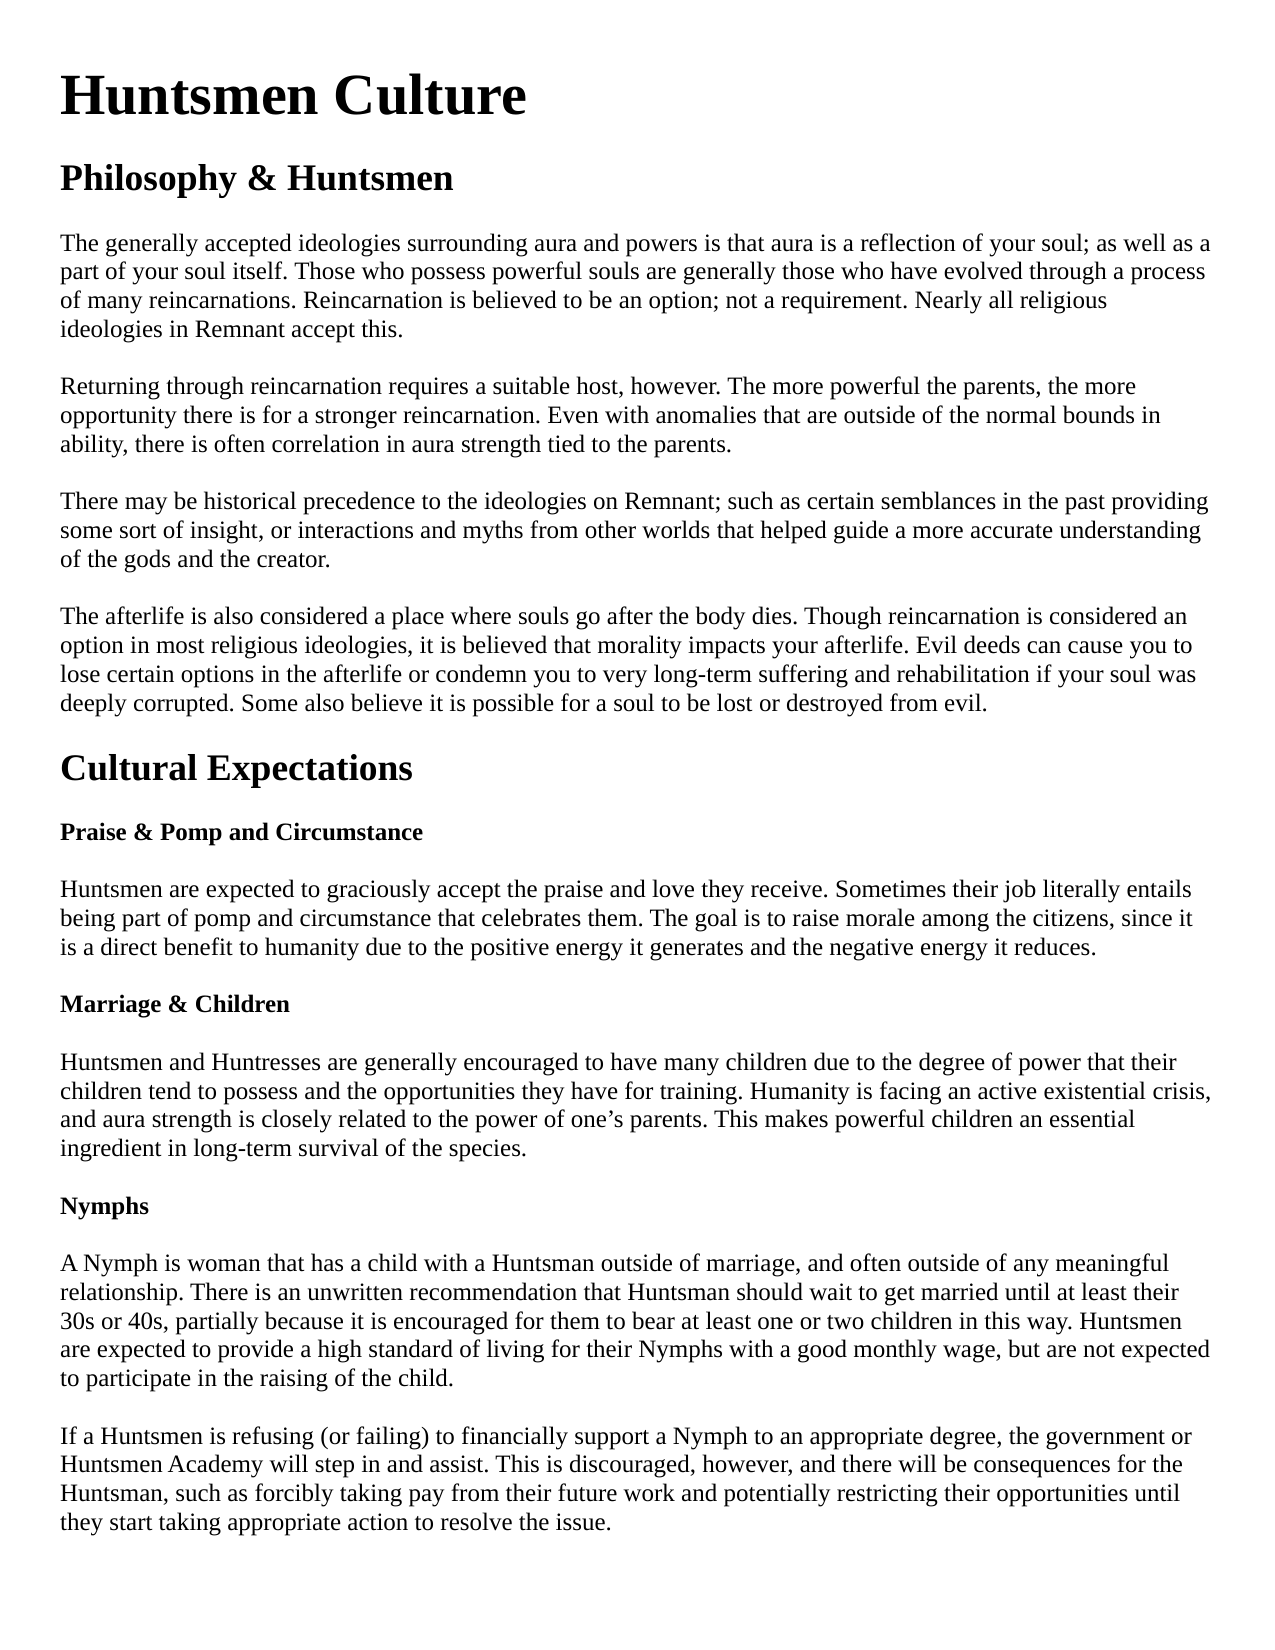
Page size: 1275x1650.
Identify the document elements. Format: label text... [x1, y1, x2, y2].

subtitle Marriage & Children [60, 989, 1215, 1018]
subtitle Praise & Pomp and Circumstance [60, 817, 1215, 846]
text Huntsmen and Huntresses are generally encouraged to have many children due to the degree of power that their children tend to possess and the opportunities they have for training. Humanity is facing an active existential crisis, and aura strength is closely related to the power of one’s parents. This makes powerful children an essential ingredient in long-term survival of the species. [60, 1047, 1215, 1162]
text There may be historical precedence to the ideologies on Remnant; such as certain semblances in the past providing some sort of insight, or interactions and myths from other worlds that helped guide a more accurate understanding of the gods and the creator. [60, 486, 1215, 573]
subtitle Huntsmen Culture [60, 60, 1215, 127]
text If a Huntsmen is refusing (or failing) to financially support a Nymph to an appropriate degree, the government or Huntsmen Academy will step in and assist. This is discouraged, however, and there will be consequences for the Huntsman, such as forcibly taking pay from their future work and potentially restricting their opportunities until they start taking appropriate action to resolve the issue. [60, 1421, 1215, 1536]
text The generally accepted ideologies surrounding aura and powers is that aura is a reflection of your soul; as well as a part of your soul itself. Those who possess powerful souls are generally those who have evolved through a process of many reincarnations. Reincarnation is believed to be an option; not a requirement. Nearly all religious ideologies in Remnant accept this. [60, 228, 1215, 343]
text Huntsmen are expected to graciously accept the praise and love they receive. Sometimes their job literally entails being part of pomp and circumstance that celebrates them. The goal is to raise morale among the citizens, since it is a direct benefit to humanity due to the positive energy it generates and the negative energy it reduces. [60, 874, 1215, 961]
subtitle Philosophy & Huntsmen [60, 156, 1215, 199]
text The afterlife is also considered a place where souls go after the body dies. Though reincarnation is considered an option in most religious ideologies, it is believed that morality impacts your afterlife. Evil deeds can cause you to lose certain options in the afterlife or condemn you to very long-term suffering and rehabilitation if your soul was deeply corrupted. Some also believe it is possible for a soul to be lost or destroyed from evil. [60, 601, 1215, 716]
text Returning through reincarnation requires a suitable host, however. The more powerful the parents, the more opportunity there is for a stronger reincarnation. Even with anomalies that are outside of the normal bounds in ability, there is often correlation in aura strength tied to the parents. [60, 371, 1215, 458]
text A Nymph is woman that has a child with a Huntsman outside of marriage, and often outside of any meaningful relationship. There is an unwritten recommendation that Huntsman should wait to get married until at least their 30s or 40s, partially because it is encouraged for them to bear at least one or two children in this way. Huntsmen are expected to provide a high standard of living for their Nymphs with a good monthly wage, but are not expected to participate in the raising of the child. [60, 1248, 1215, 1392]
subtitle Cultural Expectations [60, 745, 1215, 788]
subtitle Nymphs [60, 1191, 1215, 1219]
